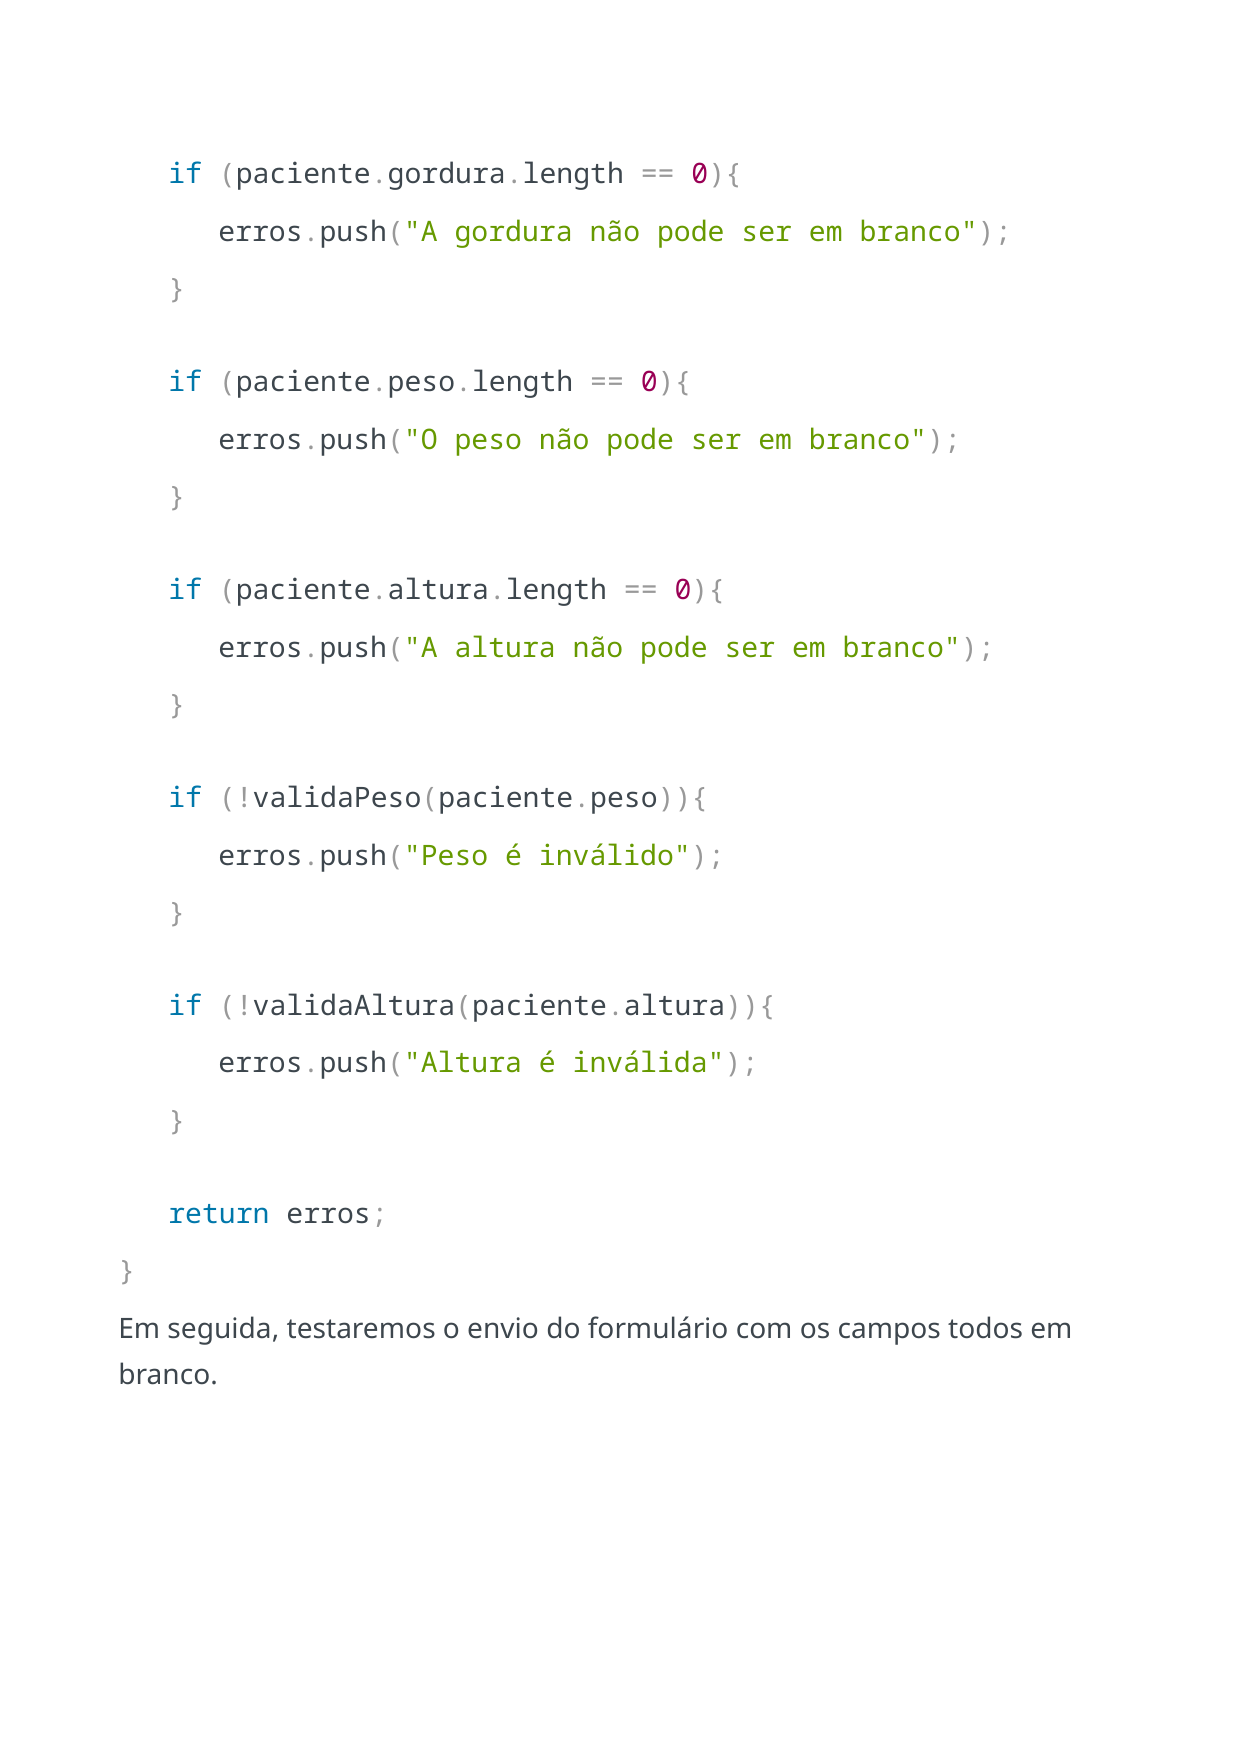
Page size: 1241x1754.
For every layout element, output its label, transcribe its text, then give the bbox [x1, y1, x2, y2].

text if (paciente.altura.length == 0){ [118, 569, 1122, 608]
text erros.push("Altura é inválida"); [118, 1043, 1122, 1081]
text } [118, 1251, 1122, 1289]
text erros.push("A altura não pode ser em branco"); [118, 627, 1122, 665]
text if (paciente.gordura.length == 0){ [118, 153, 1122, 192]
text erros.push("Peso é inválido"); [118, 835, 1122, 873]
text erros.push("A gordura não pode ser em branco"); [118, 211, 1122, 249]
text if (paciente.peso.length == 0){ [118, 361, 1122, 400]
text Em seguida, testaremos o envio do formulário com os campos todos em branco. [118, 1308, 1122, 1392]
text erros.push("O peso não pode ser em branco"); [118, 419, 1122, 457]
text } [118, 892, 1122, 931]
text } [118, 684, 1122, 723]
text } [118, 1100, 1122, 1138]
text if (!validaPeso(paciente.peso)){ [118, 777, 1122, 816]
text } [118, 476, 1122, 515]
text if (!validaAltura(paciente.altura)){ [118, 985, 1122, 1023]
text return erros; [118, 1193, 1122, 1231]
text } [118, 268, 1122, 307]
